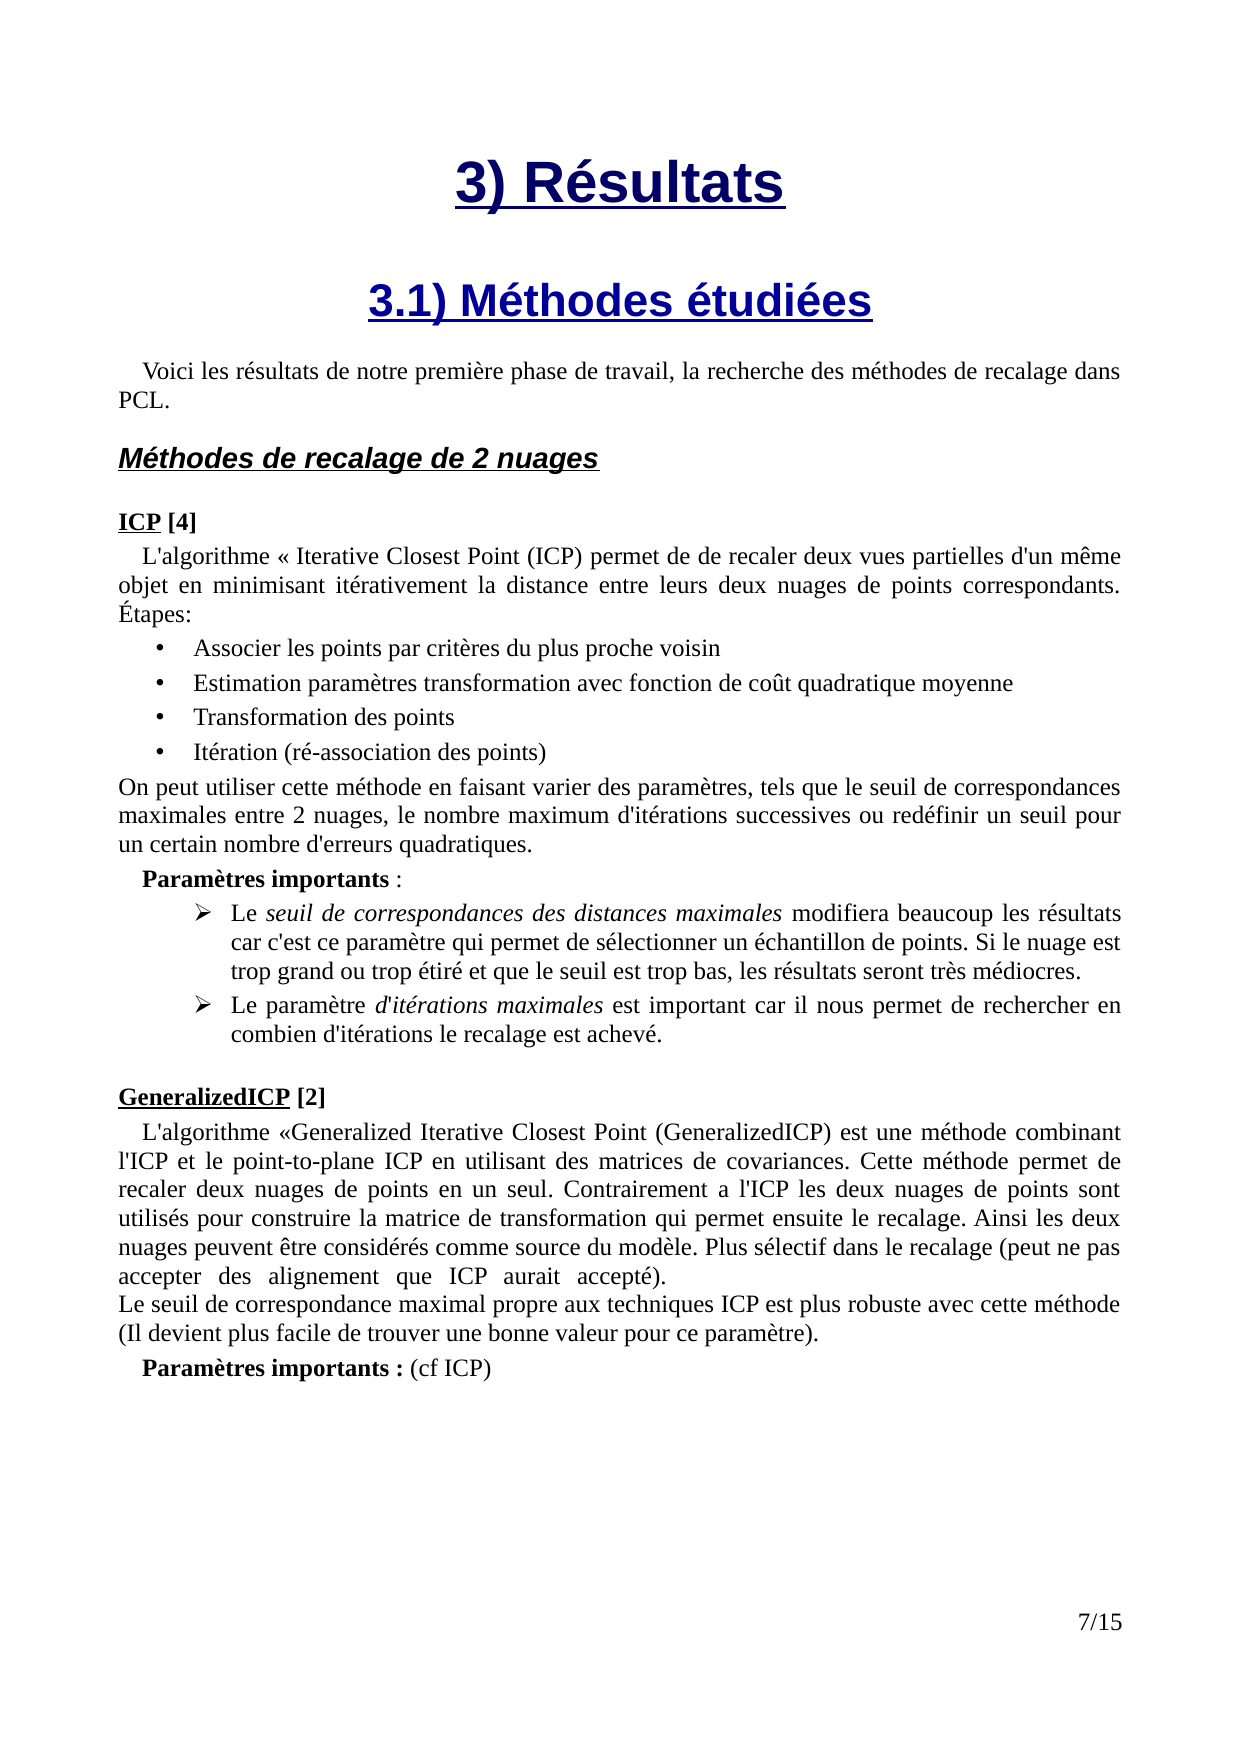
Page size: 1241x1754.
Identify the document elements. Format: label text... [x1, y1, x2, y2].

list Estimation paramètres transformation avec fonction de coût quadratique moyenne [156, 668, 1122, 697]
subtitle 3.1) Méthodes étudiées [118, 274, 1122, 326]
text Paramètres importants : [118, 864, 1122, 892]
list Le seuil de correspondances des distances maximales modifiera beaucoup les résultats car c'est ce paramètre qui permet de sélectionner un échantillon de points. Si le nuage est trop grand ou trop étiré et que le seuil est trop bas, les résultats seront très médiocres. [193, 898, 1122, 984]
list Transformation des points [156, 702, 1122, 731]
text L'algorithme « Iterative Closest Point (ICP) permet de de recaler deux vues partielles d'un même objet en minimisant itérativement la distance entre leurs deux nuages de points correspondants. Étapes: [118, 541, 1122, 627]
text L'algorithme «Generalized Iterative Closest Point (GeneralizedICP) est une méthode combinant l'ICP et le point-to-plane ICP en utilisant des matrices de covariances. Cette méthode permet de recaler deux nuages de points en un seul. Contrairement a l'ICP les deux nuages de points sont utilisés pour construire la matrice de transformation qui permet ensuite le recalage. Ainsi les deux nuages peuvent être considérés comme source du modèle. Plus sélectif dans le recalage (peut ne pas accepter des alignement que ICP aurait accepté). Le seuil de correspondance maximal propre aux techniques ICP est plus robuste avec cette méthode (Il devient plus facile de trouver une bonne valeur pour ce paramètre). [118, 1117, 1122, 1347]
subtitle Méthodes de recalage de 2 nuages [118, 441, 1122, 474]
list Itération (ré-association des points) [156, 737, 1122, 766]
text On peut utiliser cette méthode en faisant varier des paramètres, tels que le seuil de correspondances maximales entre 2 nuages, le nombre maximum d'itérations successives ou redéfinir un seuil pour un certain nombre d'erreurs quadratiques. [118, 772, 1122, 858]
list Associer les points par critères du plus proche voisin [156, 633, 1122, 662]
list Le paramètre d'itérations maximales est important car il nous permet de rechercher en combien d'itérations le recalage est achevé. [193, 990, 1122, 1048]
text ICP [4] [118, 507, 1122, 535]
subtitle 3) Résultats [118, 148, 1122, 215]
text GeneralizedICP [2] [118, 1082, 1122, 1111]
text Paramètres importants : (cf ICP) [118, 1353, 1122, 1382]
text Voici les résultats de notre première phase de travail, la recherche des méthodes de recalage dans PCL. [118, 356, 1122, 413]
